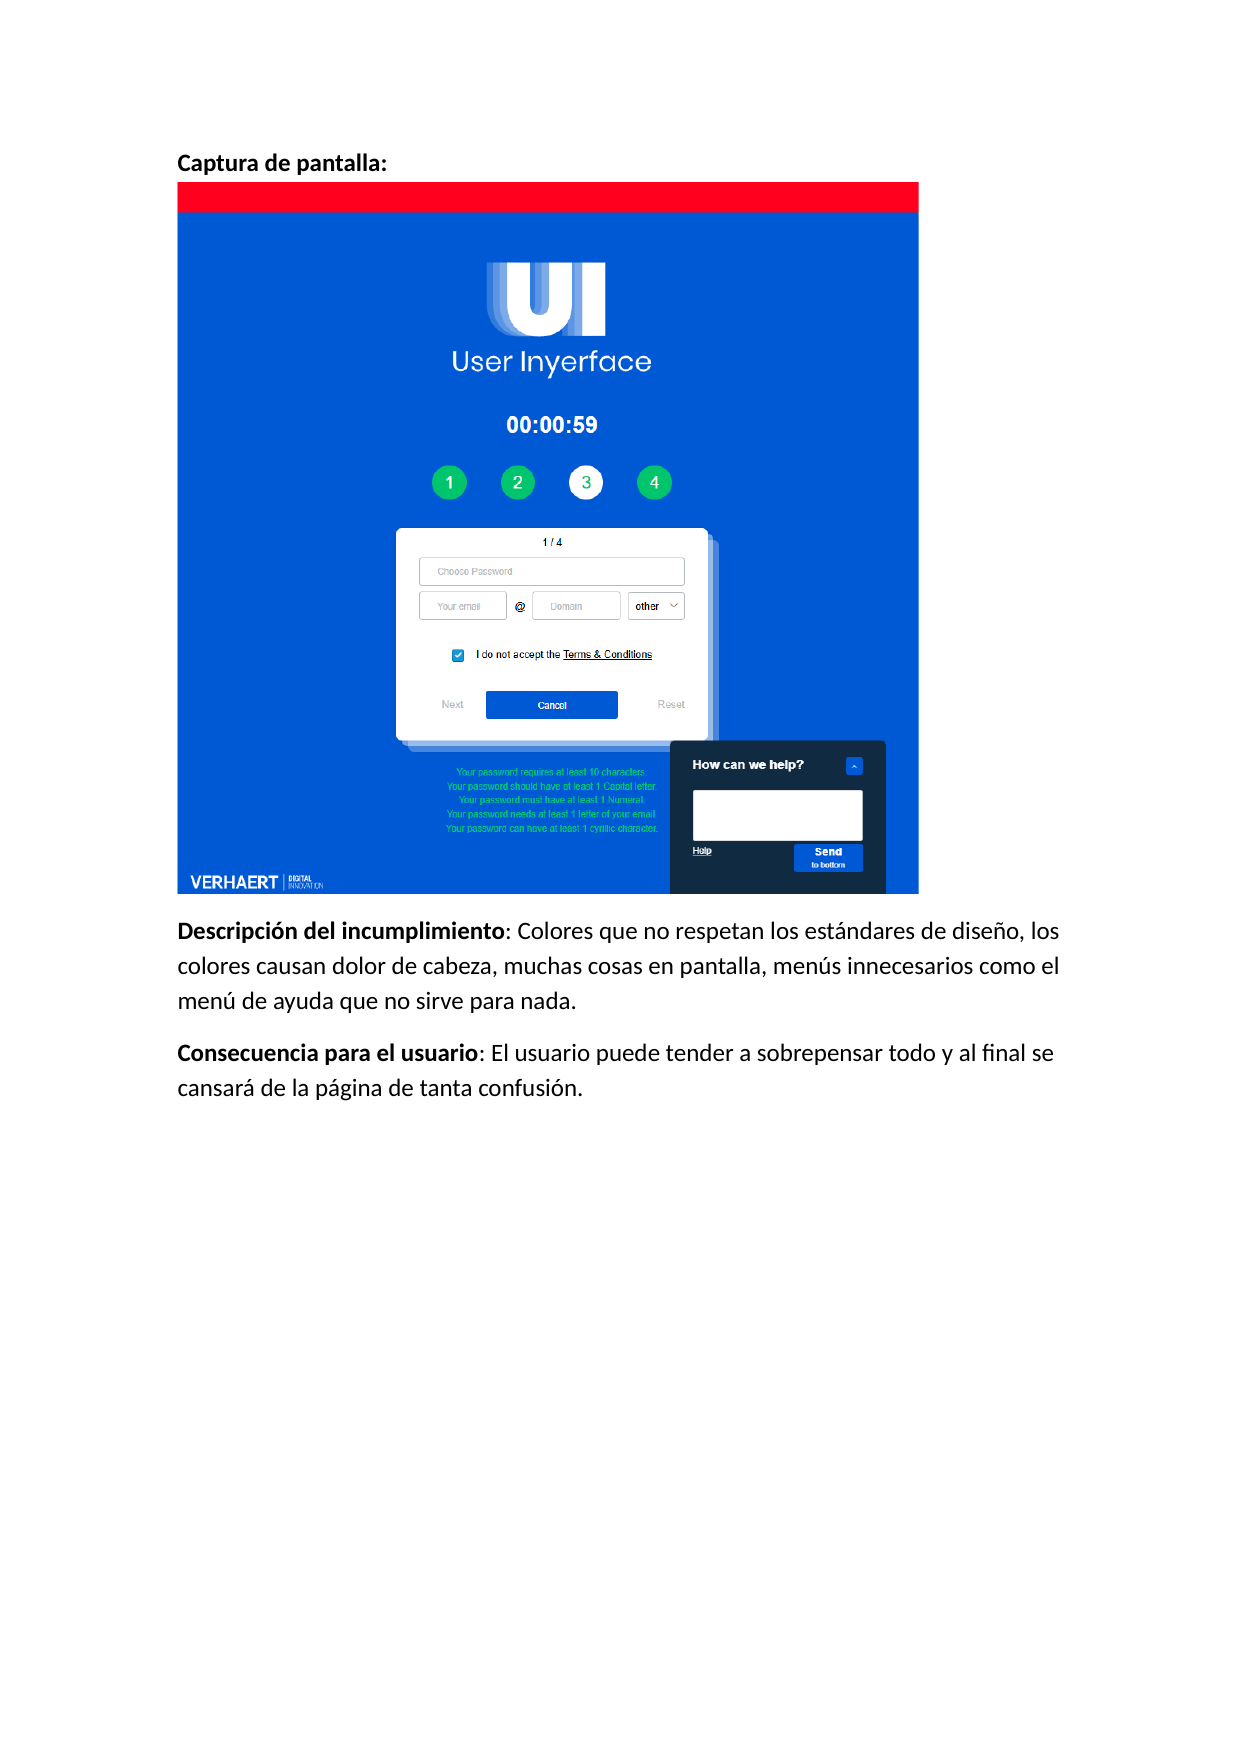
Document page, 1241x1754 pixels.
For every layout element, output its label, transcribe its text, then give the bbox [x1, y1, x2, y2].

text Descripción del incumplimiento: Colores que no respetan los estándares de diseño, los colores causan dolor de cabeza, muchas cosas en pantalla, menús innecesarios como el menú de ayuda que no sirve para nada. [177, 915, 1063, 1016]
text Consecuencia para el usuario: El usuario puede tender a sobrepensar todo y al final se cansará de la página de tanta confusión. [177, 1037, 1063, 1102]
text Captura de pantalla: [177, 148, 1063, 894]
